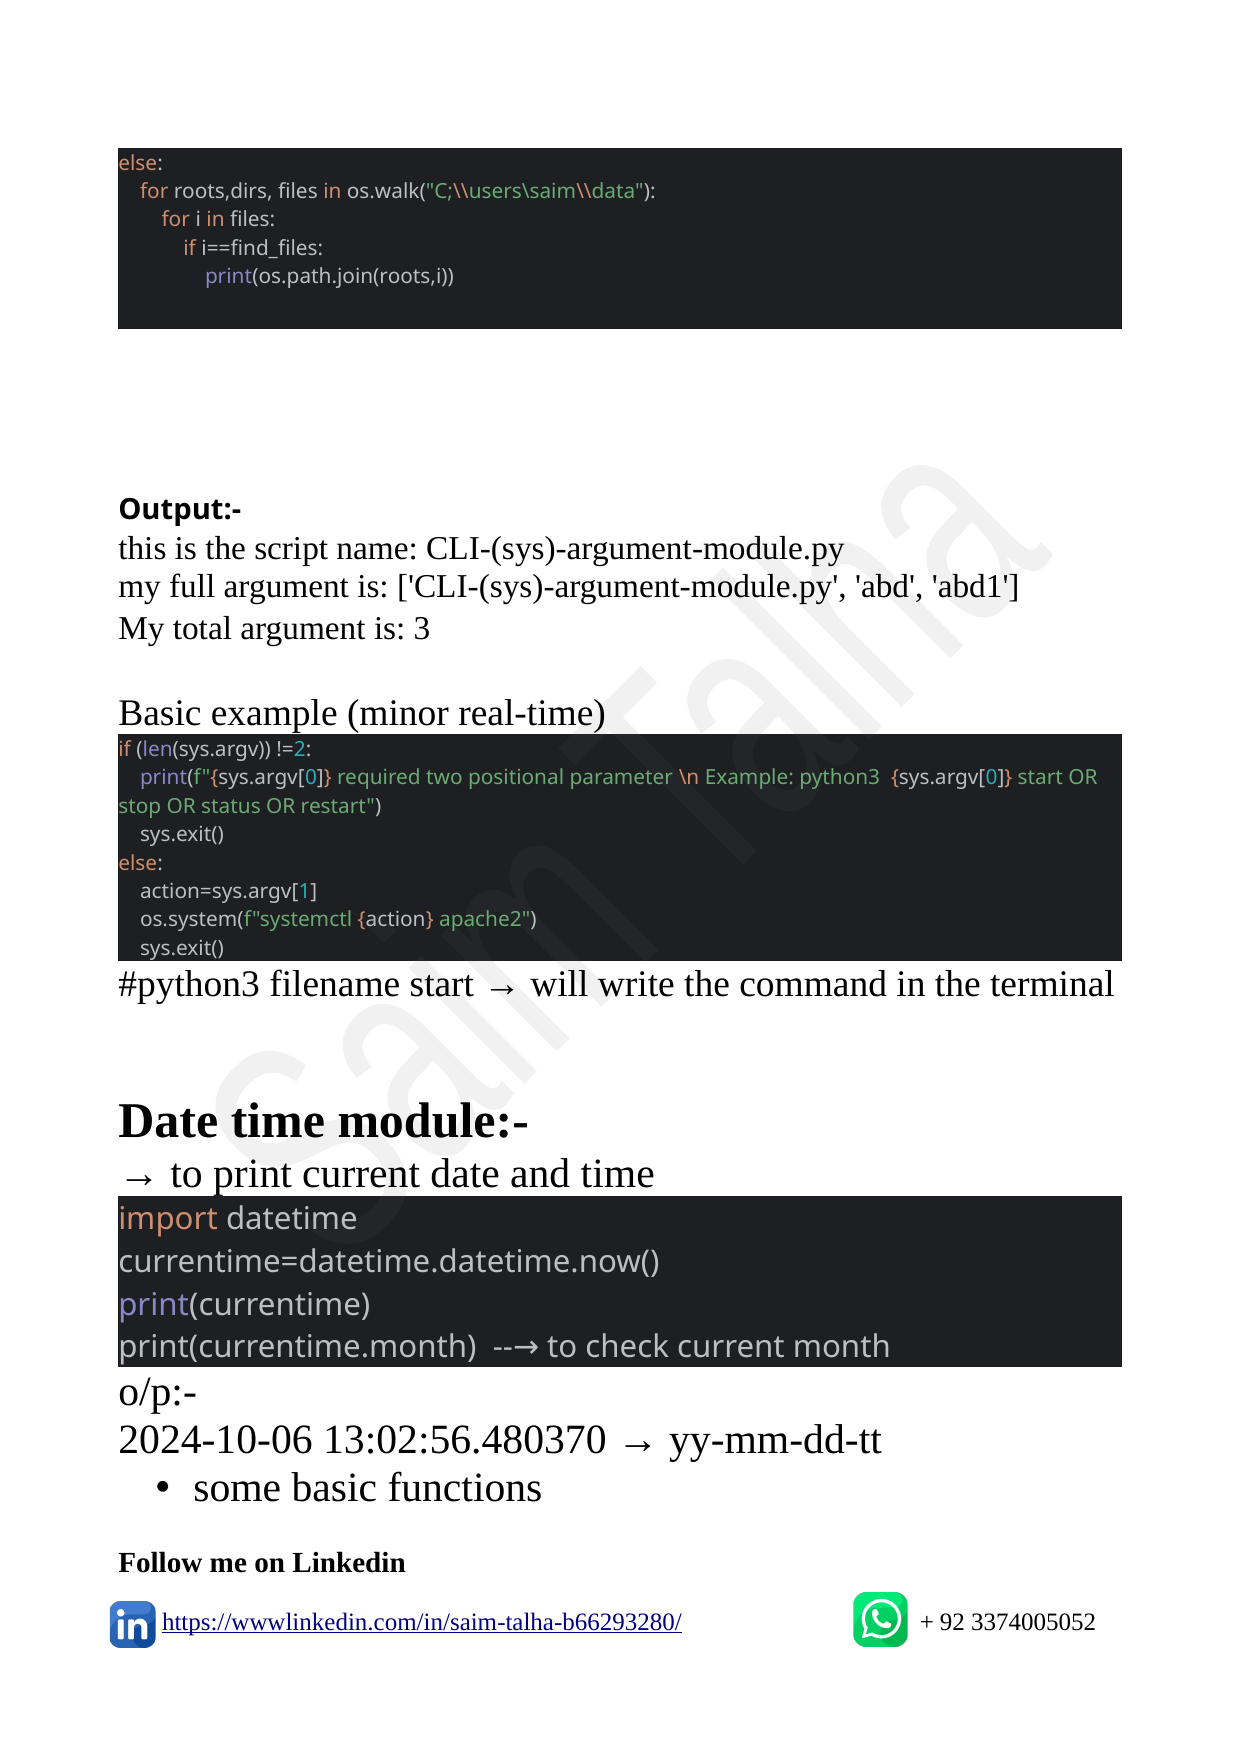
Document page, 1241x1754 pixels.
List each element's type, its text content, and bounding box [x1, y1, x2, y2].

text Date time module:- [236, 1091, 390, 1143]
text [1005, 528, 1122, 566]
text my full argument is: ['CLI-(sys)-argument-module.py', 'abd', 'abd1'] [948, 566, 1000, 595]
text print(currentime.month) --→ to check current month [118, 1324, 1122, 1367]
text → to print current date and time [118, 1148, 385, 1196]
text my full argument is: ['CLI-(sys)-argument-module.py', 'abd', 'abd1'] [885, 566, 952, 604]
text Date time module:- [118, 1091, 235, 1148]
picture [853, 1592, 908, 1647]
text [831, 604, 939, 648]
text my full argument is: ['CLI-(sys)-argument-module.py', 'abd', 'abd1'] [1009, 566, 1122, 604]
text Date time module:- [408, 1091, 461, 1134]
text [702, 691, 763, 734]
text Basic example (minor real-time) [118, 691, 614, 734]
text Output:- [118, 488, 886, 528]
text [848, 691, 1122, 734]
text #python3 filename start → will write the command in the terminal [428, 961, 508, 1004]
text [761, 604, 841, 648]
picture [109, 1601, 156, 1648]
text [965, 488, 1122, 528]
text o/p:- [118, 1367, 1122, 1414]
text #python3 filename start → will write the command in the terminal [118, 961, 443, 1004]
text Date time module:- [384, 1130, 420, 1148]
text #python3 filename start → will write the command in the terminal [582, 961, 1122, 1004]
text [923, 604, 1122, 648]
list some basic functions [156, 1462, 1122, 1511]
text [947, 528, 999, 566]
text my full argument is: ['CLI-(sys)-argument-module.py', 'abd', 'abd1'] [118, 566, 797, 604]
text else: for roots,dirs, files in os.walk("C;\\users\saim\\data"): for i in files: if i==find_files: print(os.path.join(roots,i)) [118, 148, 1122, 329]
text 2024-10-06 13:02:56.480370 → yy-mm-dd-tt [118, 1414, 1122, 1462]
text → to print current date and time [394, 1148, 1122, 1196]
text [902, 488, 957, 528]
text this is the script name: CLI-(sys)-argument-module.py [118, 528, 939, 566]
text [624, 691, 701, 734]
text my full argument is: ['CLI-(sys)-argument-module.py', 'abd', 'abd1'] [826, 566, 895, 604]
text if (len(sys.argv)) !=2: print(f"{sys.argv[0]} required two positional parameter \n Example: python3 {sys.argv[0]} start OR stop OR status OR restart") sys.exit() else: action=sys.argv[1] os.system(f"systemctl {action} apache2") sys.exit() [118, 734, 1122, 961]
text [780, 691, 863, 734]
text My total argument is: 3 [118, 604, 777, 648]
text #python3 filename start → will write the command in the terminal [494, 961, 597, 1004]
text Date time module:- [466, 1091, 1122, 1148]
text import datetime currentime=datetime.datetime.now() print(currentime) [118, 1196, 1122, 1324]
